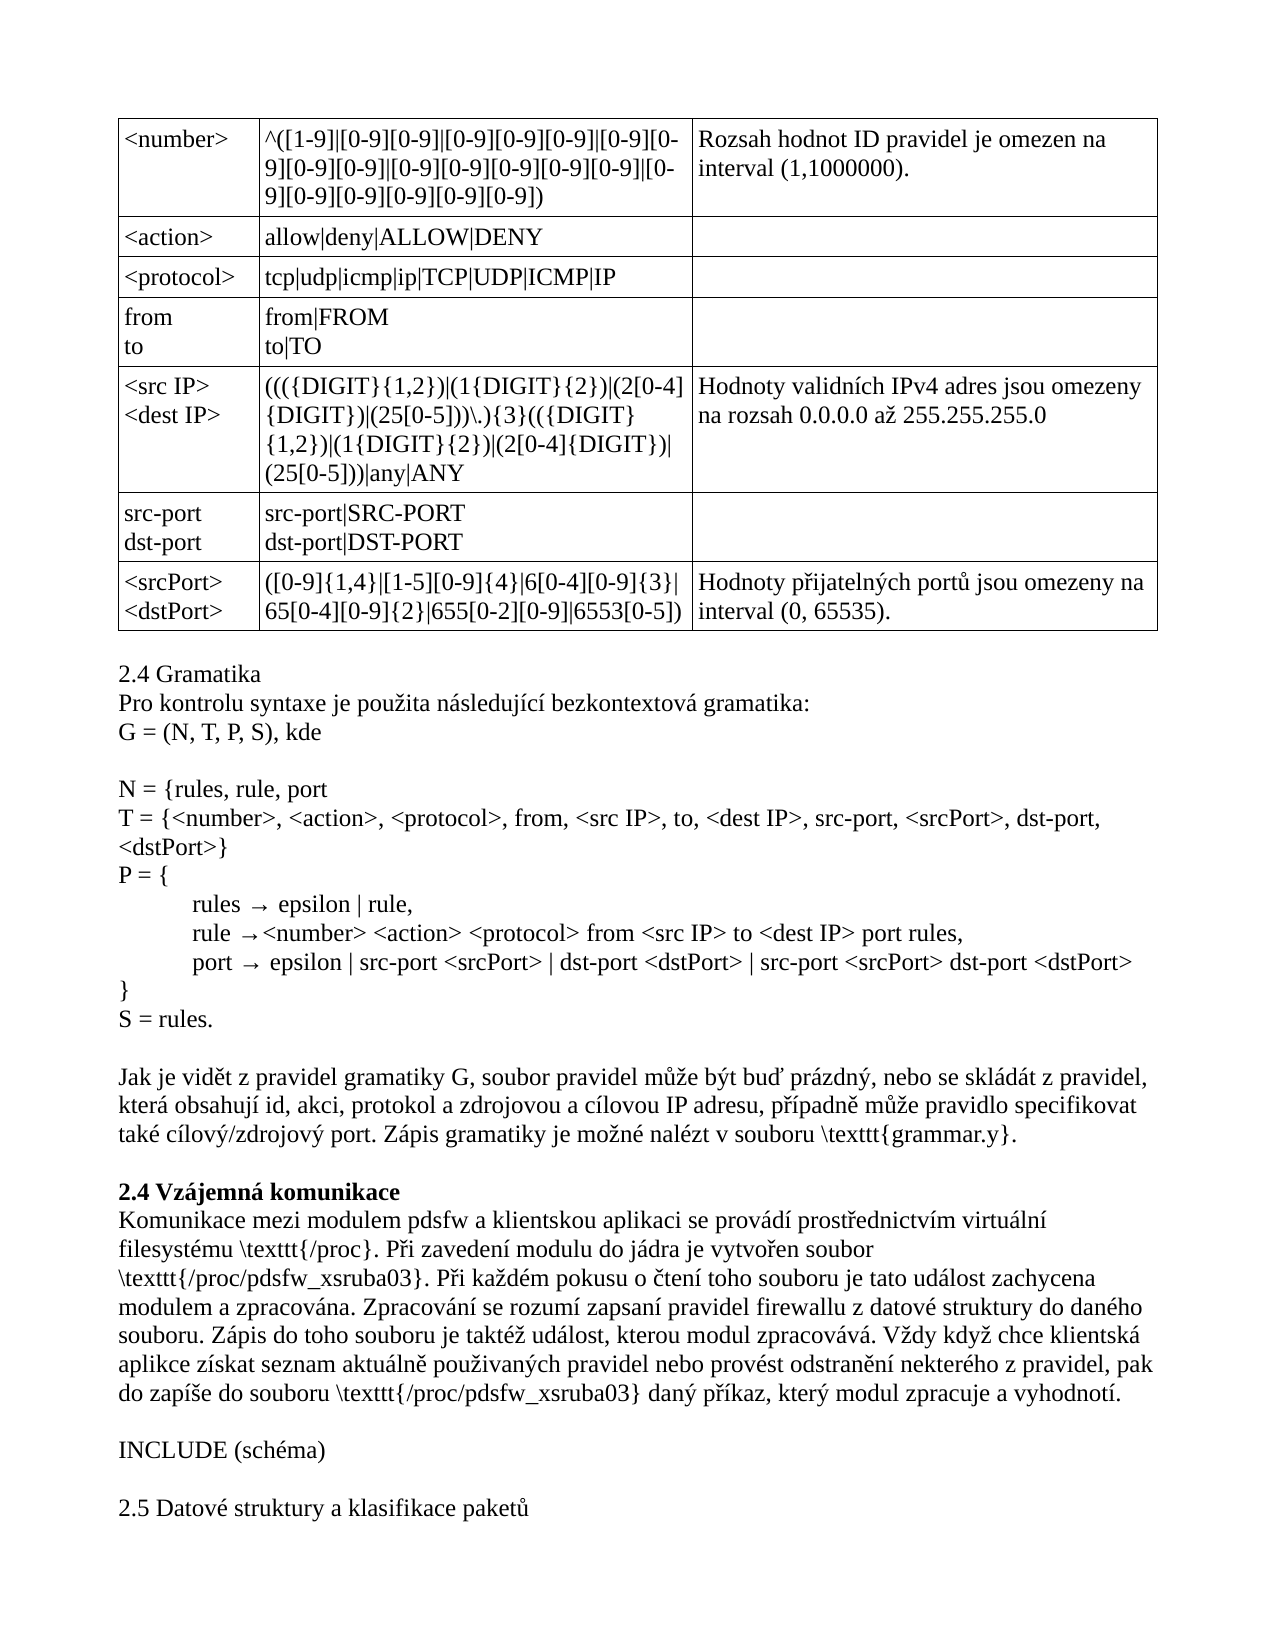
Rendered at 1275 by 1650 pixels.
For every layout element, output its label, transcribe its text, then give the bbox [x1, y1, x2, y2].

text 2.4 Vzájemná komunikace [118, 1177, 1157, 1205]
text G = (N, T, P, S), kde [118, 717, 1157, 745]
table_cell src-port dst-port [119, 493, 259, 561]
text S = rules. [118, 1004, 1157, 1033]
table_cell tcp|udp|icmp|ip|TCP|UDP|ICMP|IP [260, 257, 692, 297]
table_cell [693, 298, 1157, 366]
text 2.5 Datové struktury a klasifikace paketů [118, 1493, 1157, 1522]
table_cell <number> [119, 119, 259, 216]
text P = { [118, 860, 1157, 889]
text 2.4 Gramatika [118, 659, 1157, 688]
text rule →<number> <action> <protocol> from <src IP> to <dest IP> port rules, [118, 918, 1157, 947]
table_cell Rozsah hodnot ID pravidel je omezen na interval (1,1000000). [693, 119, 1157, 216]
table_cell [693, 493, 1157, 561]
table_cell <action> [119, 217, 259, 256]
table_cell ^([1-9]|[0-9][0-9]|[0-9][0-9][0-9]|[0-9][0-9][0-9][0-9]|[0-9][0-9][0-9][0-9][0-9]|[0-9][0-9][0-9][0-9][0-9][0-9]) [260, 119, 692, 216]
table_cell <src IP> <dest IP> [119, 367, 259, 492]
table_cell Hodnoty přijatelných portů jsou omezeny na interval (0, 65535). [693, 562, 1157, 630]
text port → epsilon | src-port <srcPort> | dst-port <dstPort> | src-port <srcPort> dst-port <dstPort> [118, 947, 1157, 975]
text Komunikace mezi modulem pdsfw a klientskou aplikaci se provádí prostřednictvím virtuální filesystému \texttt{/proc}. Při zavedení modulu do jádra je vytvořen soubor \texttt{/proc/pdsfw_xsruba03}. Při každém pokusu o čtení toho souboru je tato událost zachycena modulem a zpracována. Zpracování se rozumí zapsaní pravidel firewallu z datové struktury do daného souboru. Zápis do toho souboru je taktéž událost, kterou modul zpracovává. Vždy když chce klientská aplikce získat seznam aktuálně použivaných pravidel nebo provést odstranění nekterého z pravidel, pak do zapíše do souboru \texttt{/proc/pdsfw_xsruba03} daný příkaz, který modul zpracuje a vyhodnotí. [118, 1205, 1157, 1407]
table_cell from to [119, 298, 259, 366]
table_cell [693, 217, 1157, 256]
table_cell ((({DIGIT}{1,2})|(1{DIGIT}{2})|(2[0-4]{DIGIT})|(25[0-5]))\.){3}(({DIGIT}{1,2})|(1{DIGIT}{2})|(2[0-4]{DIGIT})|(25[0-5]))|any|ANY [260, 367, 692, 492]
table_cell <protocol> [119, 257, 259, 297]
table_cell ([0-9]{1,4}|[1-5][0-9]{4}|6[0-4][0-9]{3}|65[0-4][0-9]{2}|655[0-2][0-9]|6553[0-5]) [260, 562, 692, 630]
text N = {rules, rule, port [118, 774, 1157, 803]
table_cell [693, 257, 1157, 297]
text T = {<number>, <action>, <protocol>, from, <src IP>, to, <dest IP>, src-port, <srcPort>, dst-port, <dstPort>} [118, 803, 1157, 860]
text Jak je vidět z pravidel gramatiky G, soubor pravidel může být buď prázdný, nebo se skládát z pravidel, která obsahují id, akci, protokol a zdrojovou a cílovou IP adresu, případně může pravidlo specifikovat také cílový/zdrojový port. Zápis gramatiky je možné nalézt v souboru \texttt{grammar.y}. [118, 1062, 1157, 1148]
table_cell <srcPort> <dstPort> [119, 562, 259, 630]
table_cell src-port|SRC-PORT dst-port|DST-PORT [260, 493, 692, 561]
text rules → epsilon | rule, [118, 889, 1157, 918]
text } [118, 975, 1157, 1004]
text Pro kontrolu syntaxe je použita následující bezkontextová gramatika: [118, 688, 1157, 717]
table_cell from|FROM to|TO [260, 298, 692, 366]
table_cell Hodnoty validních IPv4 adres jsou omezeny na rozsah 0.0.0.0 až 255.255.255.0 [693, 367, 1157, 492]
text INCLUDE (schéma) [118, 1435, 1157, 1464]
table_cell allow|deny|ALLOW|DENY [260, 217, 692, 256]
